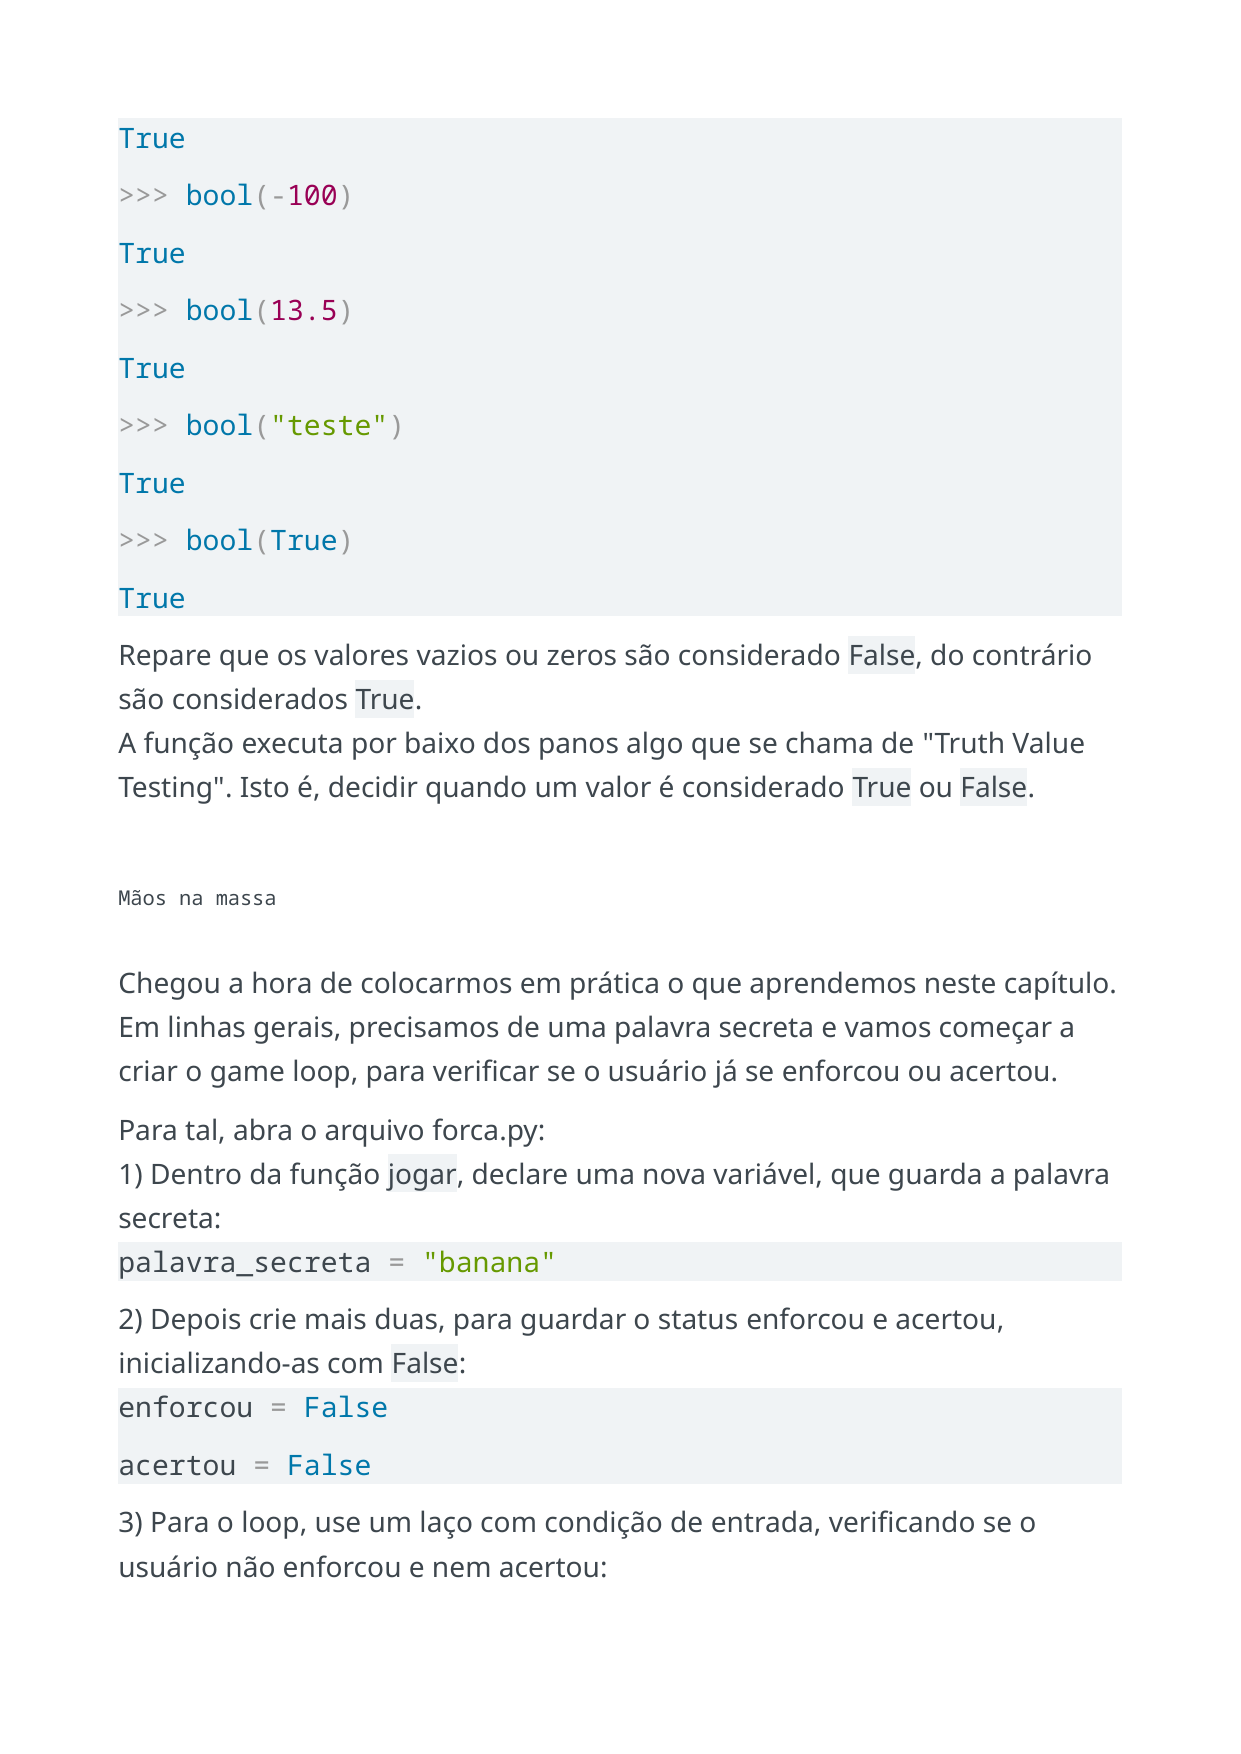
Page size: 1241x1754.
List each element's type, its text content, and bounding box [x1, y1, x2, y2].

text 2) Depois crie mais duas, para guardar o status enforcou e acertou, inicializando-as com False: [118, 1300, 1122, 1382]
text >>> bool(13.5) [118, 291, 1122, 329]
text True [118, 348, 1122, 386]
text True [118, 463, 1122, 501]
text enforcou = False [118, 1388, 1122, 1426]
text Chegou a hora de colocarmos em prática o que aprendemos neste capítulo. Em linhas gerais, precisamos de uma palavra secreta e vamos começar a criar o game loop, para verificar se o usuário já se enforcou ou acertou. [118, 923, 1122, 1090]
text Repare que os valores vazios ou zeros são considerado False, do contrário são considerados True. [118, 636, 1122, 718]
text True [118, 578, 1122, 616]
text A função executa por baixo dos panos algo que se chama de "Truth Value Testing". Isto é, decidir quando um valor é considerado True ou False. [118, 724, 1122, 806]
text palavra_secreta = "banana" [118, 1242, 1122, 1281]
text 3) Para o loop, use um laço com condição de entrada, verificando se o usuário não enforcou e nem acertou: [118, 1503, 1122, 1585]
text 1) Dentro da função jogar, declare uma nova variável, que guarda a palavra secreta: [118, 1154, 1122, 1236]
text True [118, 118, 1122, 156]
text Para tal, abra o arquivo forca.py: [118, 1110, 1122, 1148]
text acertou = False [118, 1445, 1122, 1484]
text >>> bool(True) [118, 521, 1122, 559]
subtitle Mãos na massa [118, 883, 1122, 911]
text True [118, 233, 1122, 271]
text >>> bool("teste") [118, 406, 1122, 444]
text >>> bool(-100) [118, 176, 1122, 214]
